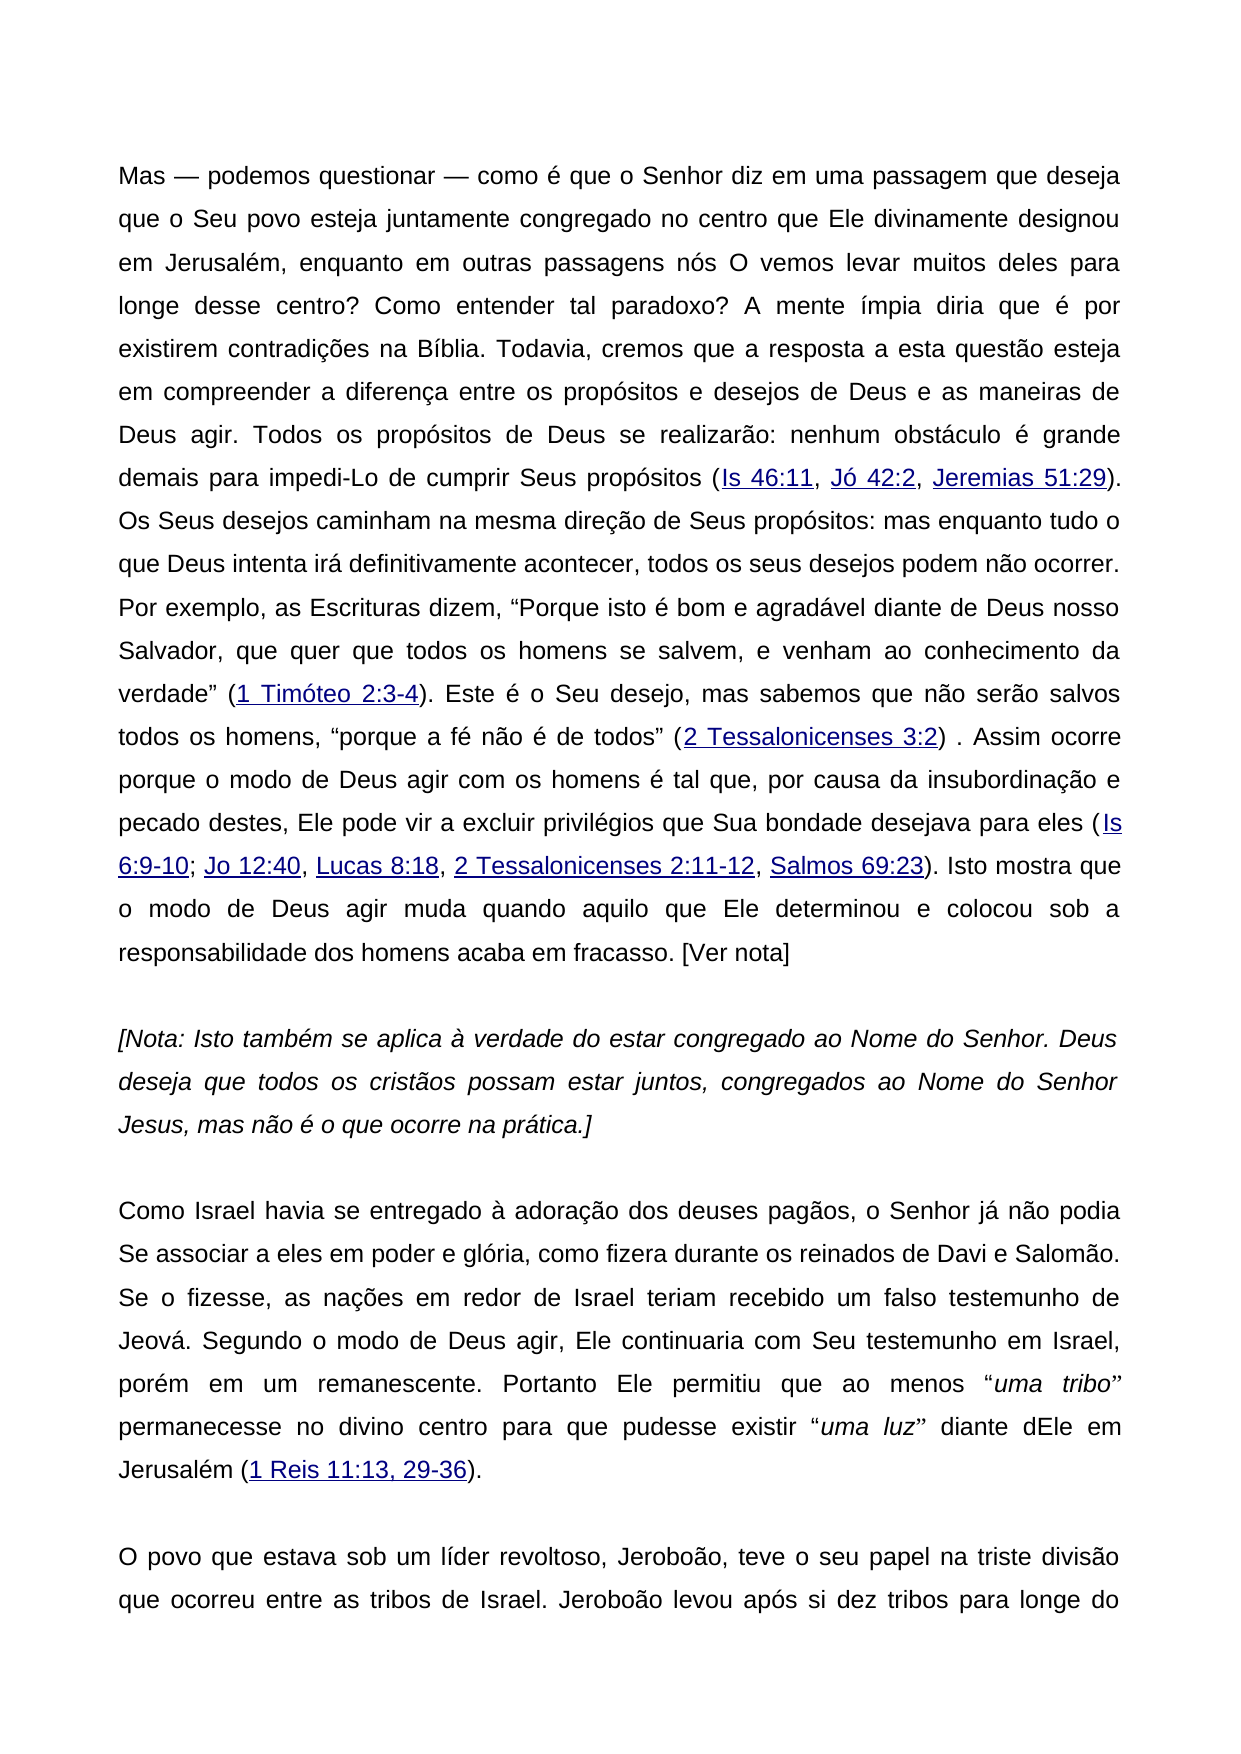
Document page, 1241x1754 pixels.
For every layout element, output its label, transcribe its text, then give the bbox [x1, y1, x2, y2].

text [Nota: Isto também se aplica à verdade do estar congregado ao Nome do Senhor. Deus deseja que todos os cristãos possam estar juntos, congregados ao Nome do Senhor Jesus, mas não é o que ocorre na prática.] [118, 1024, 1122, 1139]
text Mas — podemos questionar — como é que o Senhor diz em uma passagem que deseja que o Seu povo esteja juntamente congregado no centro que Ele divinamente designou em Jerusalém, enquanto em outras passagens nós O vemos levar muitos deles para longe desse centro? Como entender tal paradoxo? A mente ímpia diria que é por existirem contradições na Bíblia. Todavia, cremos que a resposta a esta questão esteja em compreender a diferença entre os propósitos e desejos de Deus e as maneiras de Deus agir. Todos os propósitos de Deus se realizarão: nenhum obstáculo é grande demais para impedi-Lo de cumprir Seus propósitos (Is 46:11, Jó 42:2, Jeremias 51:29). Os Seus desejos caminham na mesma direção de Seus propósitos: mas enquanto tudo o que Deus intenta irá definitivamente acontecer, todos os seus desejos podem não ocorrer. Por exemplo, as Escrituras dizem, “Porque isto é bom e agradável diante de Deus nosso Salvador, que quer que todos os homens se salvem, e venham ao conhecimento da verdade” (1 Timóteo 2:3-4). Este é o Seu desejo, mas sabemos que não serão salvos todos os homens, “porque a fé não é de todos” (2 Tessalonicenses 3:2) . Assim ocorre porque o modo de Deus agir com os homens é tal que, por causa da insubordinação e pecado destes, Ele pode vir a excluir privilégios que Sua bondade desejava para eles (Is 6:9-10; Jo 12:40, Lucas 8:18, 2 Tessalonicenses 2:11-12, Salmos 69:23). Isto mostra que o modo de Deus agir muda quando aquilo que Ele determinou e colocou sob a responsabilidade dos homens acaba em fracasso. [Ver nota] [118, 161, 1122, 966]
text O povo que estava sob um líder revoltoso, Jeroboão, teve o seu papel na triste divisão que ocorreu entre as tribos de Israel. Jeroboão levou após si dez tribos para longe do [118, 1541, 1122, 1613]
text Como Israel havia se entregado à adoração dos deuses pagãos, o Senhor já não podia Se associar a eles em poder e glória, como fizera durante os reinados de Davi e Salomão. Se o fizesse, as nações em redor de Israel teriam recebido um falso testemunho de Jeová. Segundo o modo de Deus agir, Ele continuaria com Seu testemunho em Israel, porém em um remanescente. Portanto Ele permitiu que ao menos “uma tribo” permanecesse no divino centro para que pudesse existir “uma luz” diante dEle em Jerusalém (1 Reis 11:13, 29-36). [118, 1196, 1122, 1484]
